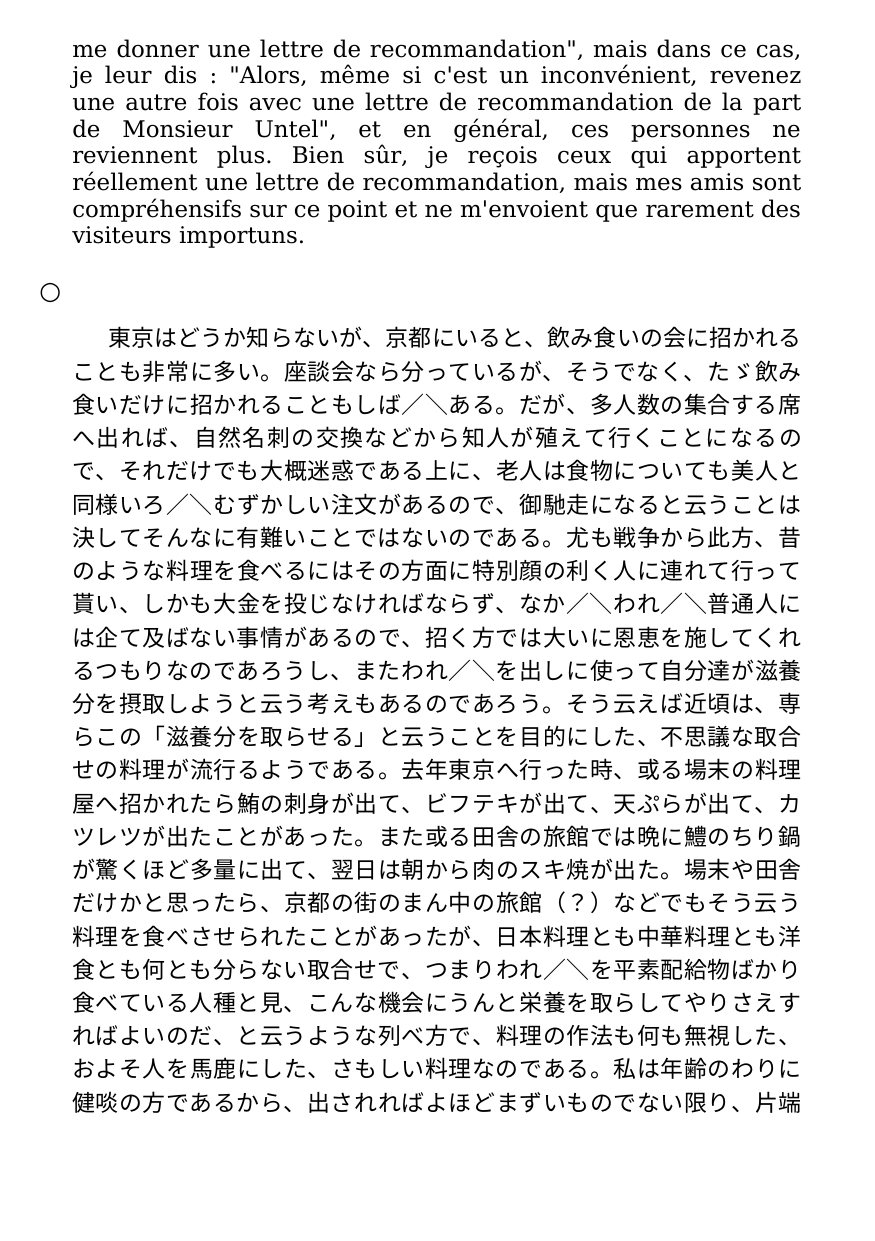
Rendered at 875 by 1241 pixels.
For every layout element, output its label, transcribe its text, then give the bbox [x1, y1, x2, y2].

text 東京はどうか知らないが、京都にいると、飲み食いの会に招かれることも非常に多い。座談会なら分っているが、そうでなく、たゞ飲み食いだけに招かれることもしば／＼ある。だが、多人数の集合する席へ出れば、自然名刺の交換などから知人が殖えて行くことになるので、それだけでも大概迷惑である上に、老人は食物についても美人と同様いろ／＼むずかしい注文があるので、御馳走になると云うことは決してそんなに有難いことではないのである。尤も戦争から此方、昔のような料理を食べるにはその方面に特別顔の利く人に連れて行って貰い、しかも大金を投じなければならず、なか／＼われ／＼普通人には企て及ばない事情があるので、招く方では大いに恩恵を施してくれるつもりなのであろうし、またわれ／＼を出しに使って自分達が滋養分を摂取しようと云う考えもあるのであろう。そう云えば近頃は、専らこの「滋養分を取らせる」と云うことを目的にした、不思議な取合せの料理が流行るようである。去年東京へ行った時、或る場末の料理屋へ招かれたら鮪の刺身が出て、ビフテキが出て、天ぷらが出て、カツレツが出たことがあった。また或る田舎の旅館では晩に鱧のちり鍋が驚くほど多量に出て、翌日は朝から肉のスキ焼が出た。場末や田舎だけかと思ったら、京都の街のまん中の旅館（？）などでもそう云う料理を食べさせられたことがあったが、日本料理とも中華料理とも洋食とも何とも分らない取合せで、つまりわれ／＼を平素配給物ばかり食べている人種と見、こんな機会にうんと栄養を取らしてやりさえすればよいのだ、と云うような列べ方で、料理の作法も何も無視した、およそ人を馬鹿にした、さもしい料理なのである。私は年齢のわりに健啖の方であるから、出されればよほどまずいものでない限り、片端 [72, 320, 802, 1118]
subtitle ○ [36, 273, 838, 308]
text me donner une lettre de recommandation", mais dans ce cas, je leur dis : "Alors, même si c'est un inconvénient, revenez une autre fois avec une lettre de recommandation de la part de Monsieur Untel", et en général, ces personnes ne reviennent plus. Bien sûr, je reçois ceux qui apportent réellement une lettre de recommandation, mais mes amis sont compréhensifs sur ce point et ne m'envoient que rarement des visiteurs importuns. [72, 36, 802, 249]
